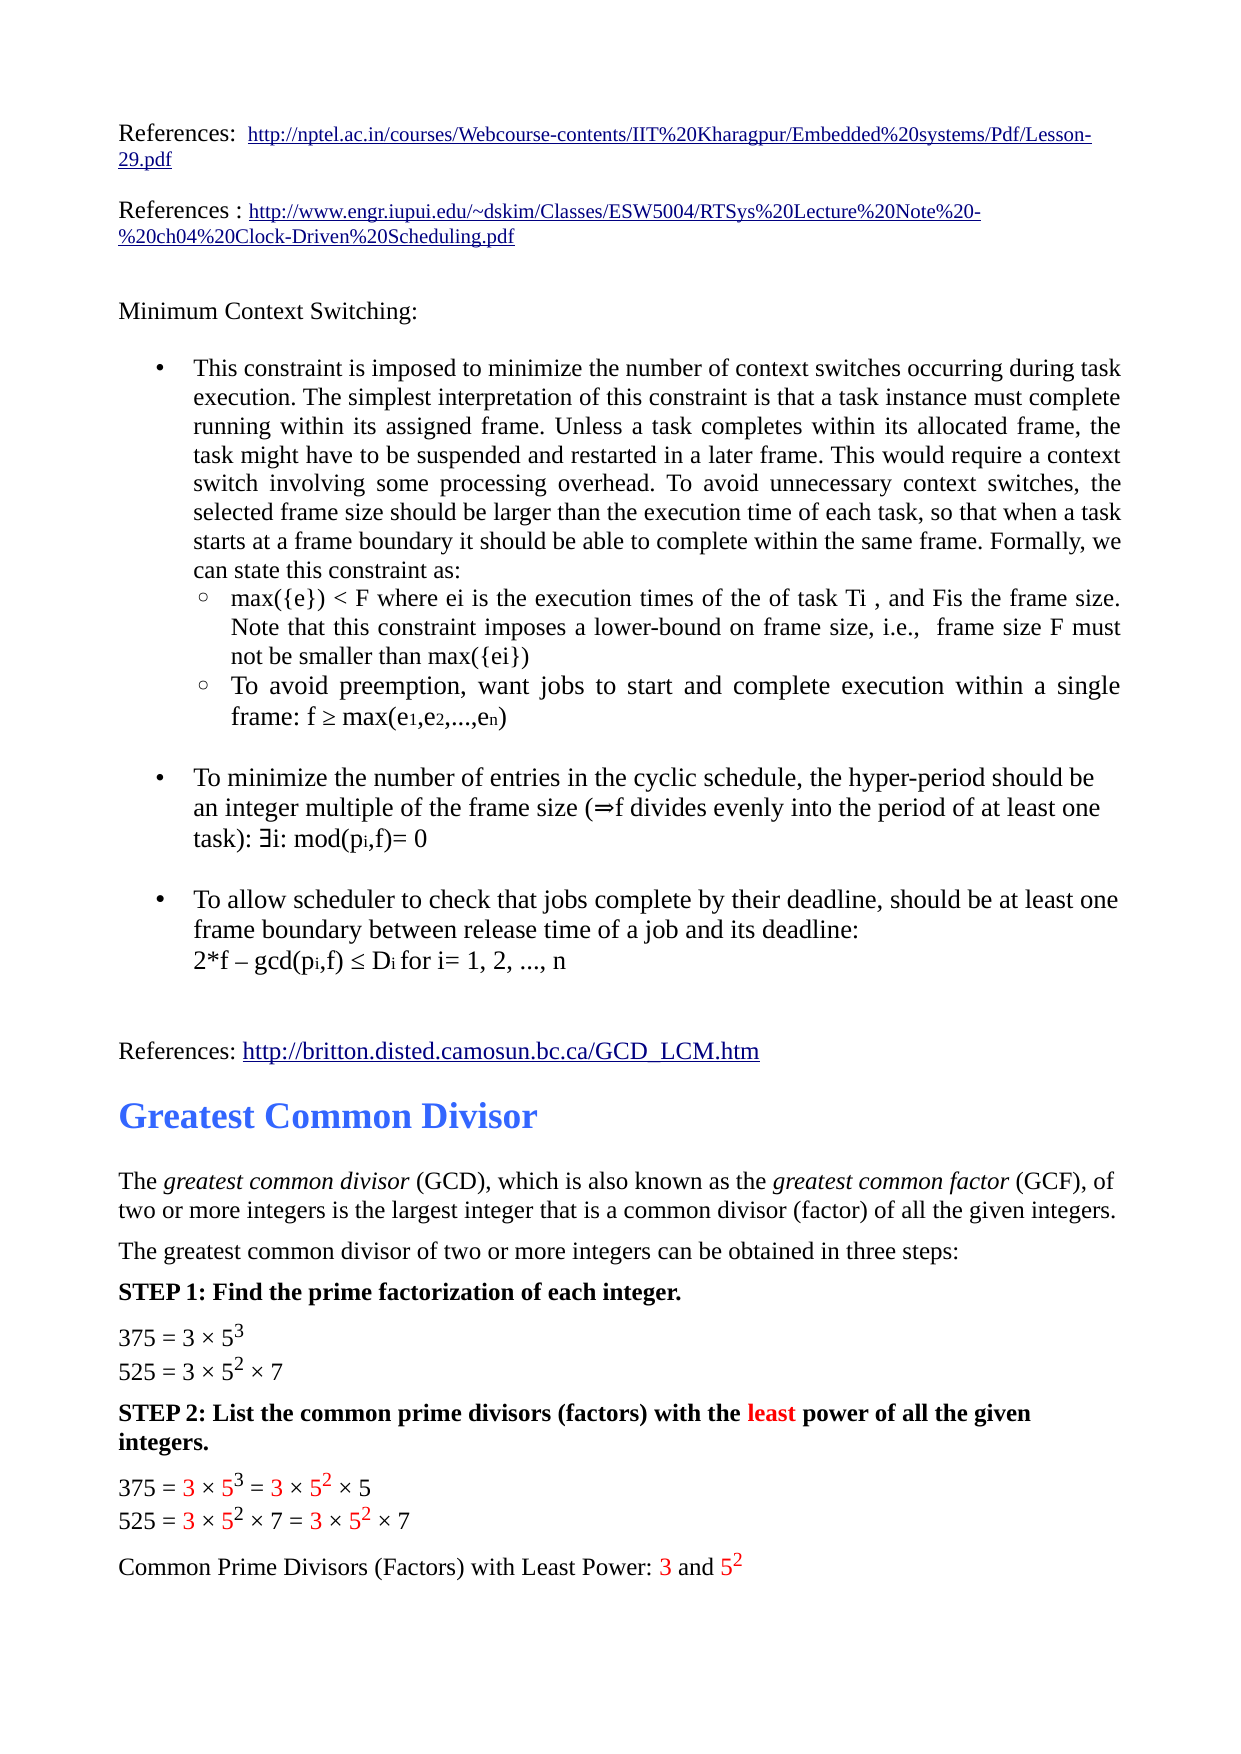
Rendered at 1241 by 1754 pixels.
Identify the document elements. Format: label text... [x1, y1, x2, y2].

text The greatest common divisor of two or more integers can be obtained in three steps: [118, 1236, 1122, 1265]
list To allow scheduler to check that jobs complete by their deadline, should be at least one frame boundary between release time of a job and its deadline: [156, 883, 1122, 944]
text STEP 2: List the common prime divisors (factors) with the least power of all the given integers. [118, 1398, 1122, 1456]
list To avoid preemption, want jobs to start and complete execution within a single frame: f ≥ max(e1,e2,...,en) [193, 670, 1122, 731]
text The greatest common divisor (GCD), which is also known as the greatest common factor (GCF), of two or more integers is the largest integer that is a common divisor (factor) of all the given integers. [118, 1166, 1122, 1223]
list To minimize the number of entries in the cyclic schedule, the hyper-period should be an integer multiple of the frame size (⇒f divides evenly into the period of at least one task): ∃i: mod(pi,f)= 0 [156, 761, 1122, 853]
text 375 = 3 × 53 525 = 3 × 52 × 7 [118, 1318, 1122, 1386]
text STEP 1: Find the prime factorization of each integer. [118, 1277, 1122, 1306]
list 2*f – gcd(pi,f) ≤ Di for i= 1, 2, ..., n [156, 944, 1122, 975]
list max({e}) < F where ei is the execution times of the of task Ti , and Fis the frame size. Note that this constraint imposes a lower-bound on frame size, i.e., frame size F must not be smaller than max({ei}) [193, 583, 1122, 670]
text References: http://nptel.ac.in/courses/Webcourse-contents/IIT%20Kharagpur/Embedded%20systems/Pdf/Lesson-29.pdf [118, 118, 1122, 171]
text References: http://britton.disted.camosun.bc.ca/GCD_LCM.htm [118, 1036, 1122, 1065]
list This constraint is imposed to minimize the number of context switches occurring during task execution. The simplest interpretation of this constraint is that a task instance must complete running within its assigned frame. Unless a task completes within its allocated frame, the task might have to be suspended and restarted in a later frame. This would require a context switch involving some processing overhead. To avoid unnecessary context switches, the selected frame size should be larger than the execution time of each task, so that when a task starts at a frame boundary it should be able to complete within the same frame. Formally, we can state this constraint as: [156, 353, 1122, 583]
text Common Prime Divisors (Factors) with Least Power: 3 and 52 [118, 1548, 1122, 1581]
text Minimum Context Switching: [118, 296, 1122, 325]
text References : http://www.engr.iupui.edu/~dskim/Classes/ESW5004/RTSys%20Lecture%20Note%20-%20ch04%20Clock-Driven%20Scheduling.pdf [118, 195, 1122, 248]
text 375 = 3 × 53 = 3 × 52 × 5 525 = 3 × 52 × 7 = 3 × 52 × 7 [118, 1468, 1122, 1535]
text Greatest Common Divisor [118, 1093, 1122, 1137]
